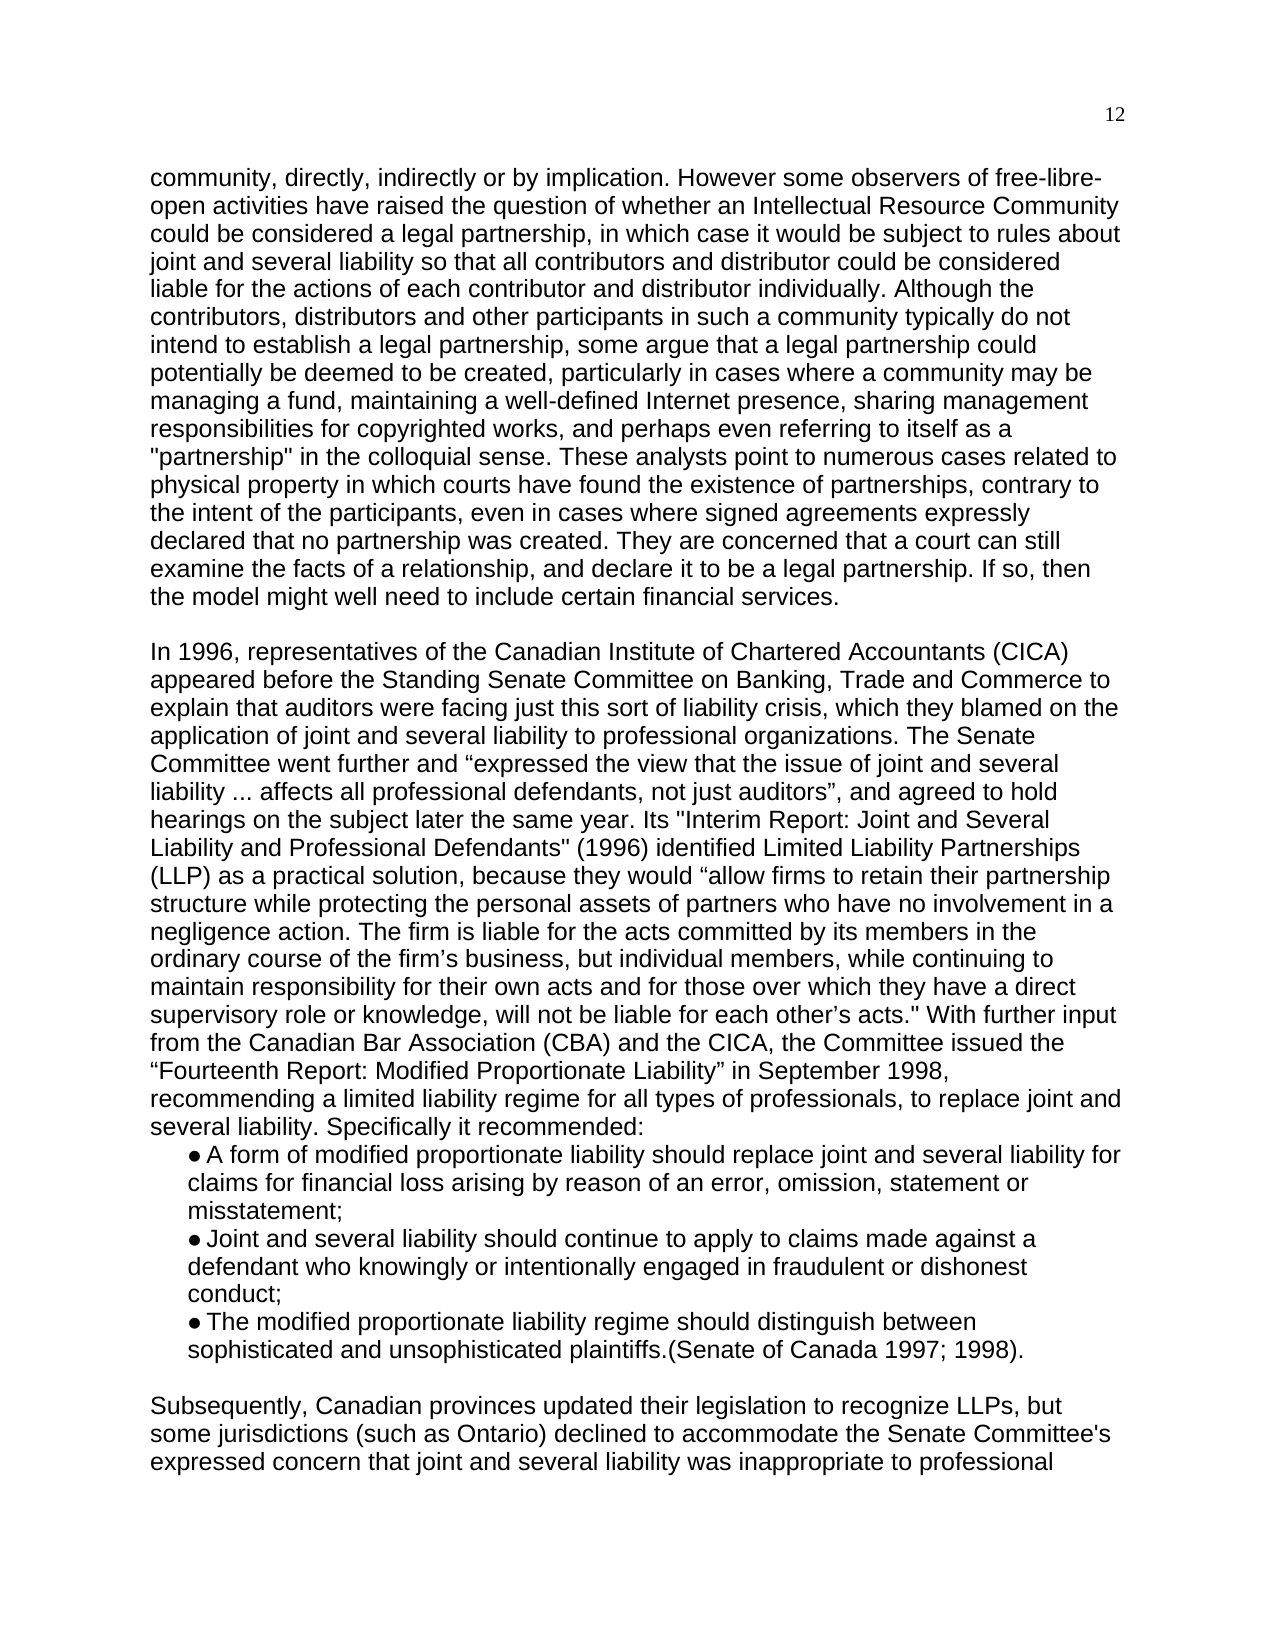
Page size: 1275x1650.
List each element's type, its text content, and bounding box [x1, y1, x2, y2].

list The modified proportionate liability regime should distinguish between sophisticated and unsophisticated plaintiffs.(Senate of Canada 1997; 1998). [187, 1308, 1125, 1364]
text community, directly, indirectly or by implication. However some observers of free-libre-open activities have raised the question of whether an Intellectual Resource Community could be considered a legal partnership, in which case it would be subject to rules about joint and several liability so that all contributors and distributor could be considered liable for the actions of each contributor and distributor individually. Although the contributors, distributors and other participants in such a community typically do not intend to establish a legal partnership, some argue that a legal partnership could potentially be deemed to be created, particularly in cases where a community may be managing a fund, maintaining a well-defined Internet presence, sharing management responsibilities for copyrighted works, and perhaps even referring to itself as a "partnership" in the colloquial sense. These analysts point to numerous cases related to physical property in which courts have found the existence of partnerships, contrary to the intent of the participants, even in cases where signed agreements expressly declared that no partnership was created. They are concerned that a court can still examine the facts of a relationship, and declare it to be a legal partnership. If so, then the model might well need to include certain financial services. [150, 164, 1125, 610]
text Subsequently, Canadian provinces updated their legislation to recognize LLPs, but some jurisdictions (such as Ontario) declined to accommodate the Senate Committee's expressed concern that joint and several liability was inappropriate to professional [150, 1392, 1125, 1476]
text In 1996, representatives of the Canadian Institute of Chartered Accountants (CICA) appeared before the Standing Senate Committee on Banking, Trade and Commerce to explain that auditors were facing just this sort of liability crisis, which they blamed on the application of joint and several liability to professional organizations. The Senate Committee went further and “expressed the view that the issue of joint and several liability ... affects all professional defendants, not just auditors”, and agreed to hold hearings on the subject later the same year. Its "Interim Report: Joint and Several Liability and Professional Defendants" (1996) identified Limited Liability Partnerships (LLP) as a practical solution, because they would “allow firms to retain their partnership structure while protecting the personal assets of partners who have no involvement in a negligence action. The firm is liable for the acts committed by its members in the ordinary course of the firm’s business, but individual members, while continuing to maintain responsibility for their own acts and for those over which they have a direct supervisory role or knowledge, will not be liable for each other’s acts." With further input from the Canadian Bar Association (CBA) and the CICA, the Committee issued the “Fourteenth Report: Modified Proportionate Liability” in September 1998, recommending a limited liability regime for all types of professionals, to replace joint and several liability. Specifically it recommended: [150, 638, 1125, 1141]
list A form of modified proportionate liability should replace joint and several liability for claims for financial loss arising by reason of an error, omission, statement or misstatement; [187, 1141, 1125, 1224]
list Joint and several liability should continue to apply to claims made against a defendant who knowingly or intentionally engaged in fraudulent or dishonest conduct; [187, 1224, 1125, 1308]
